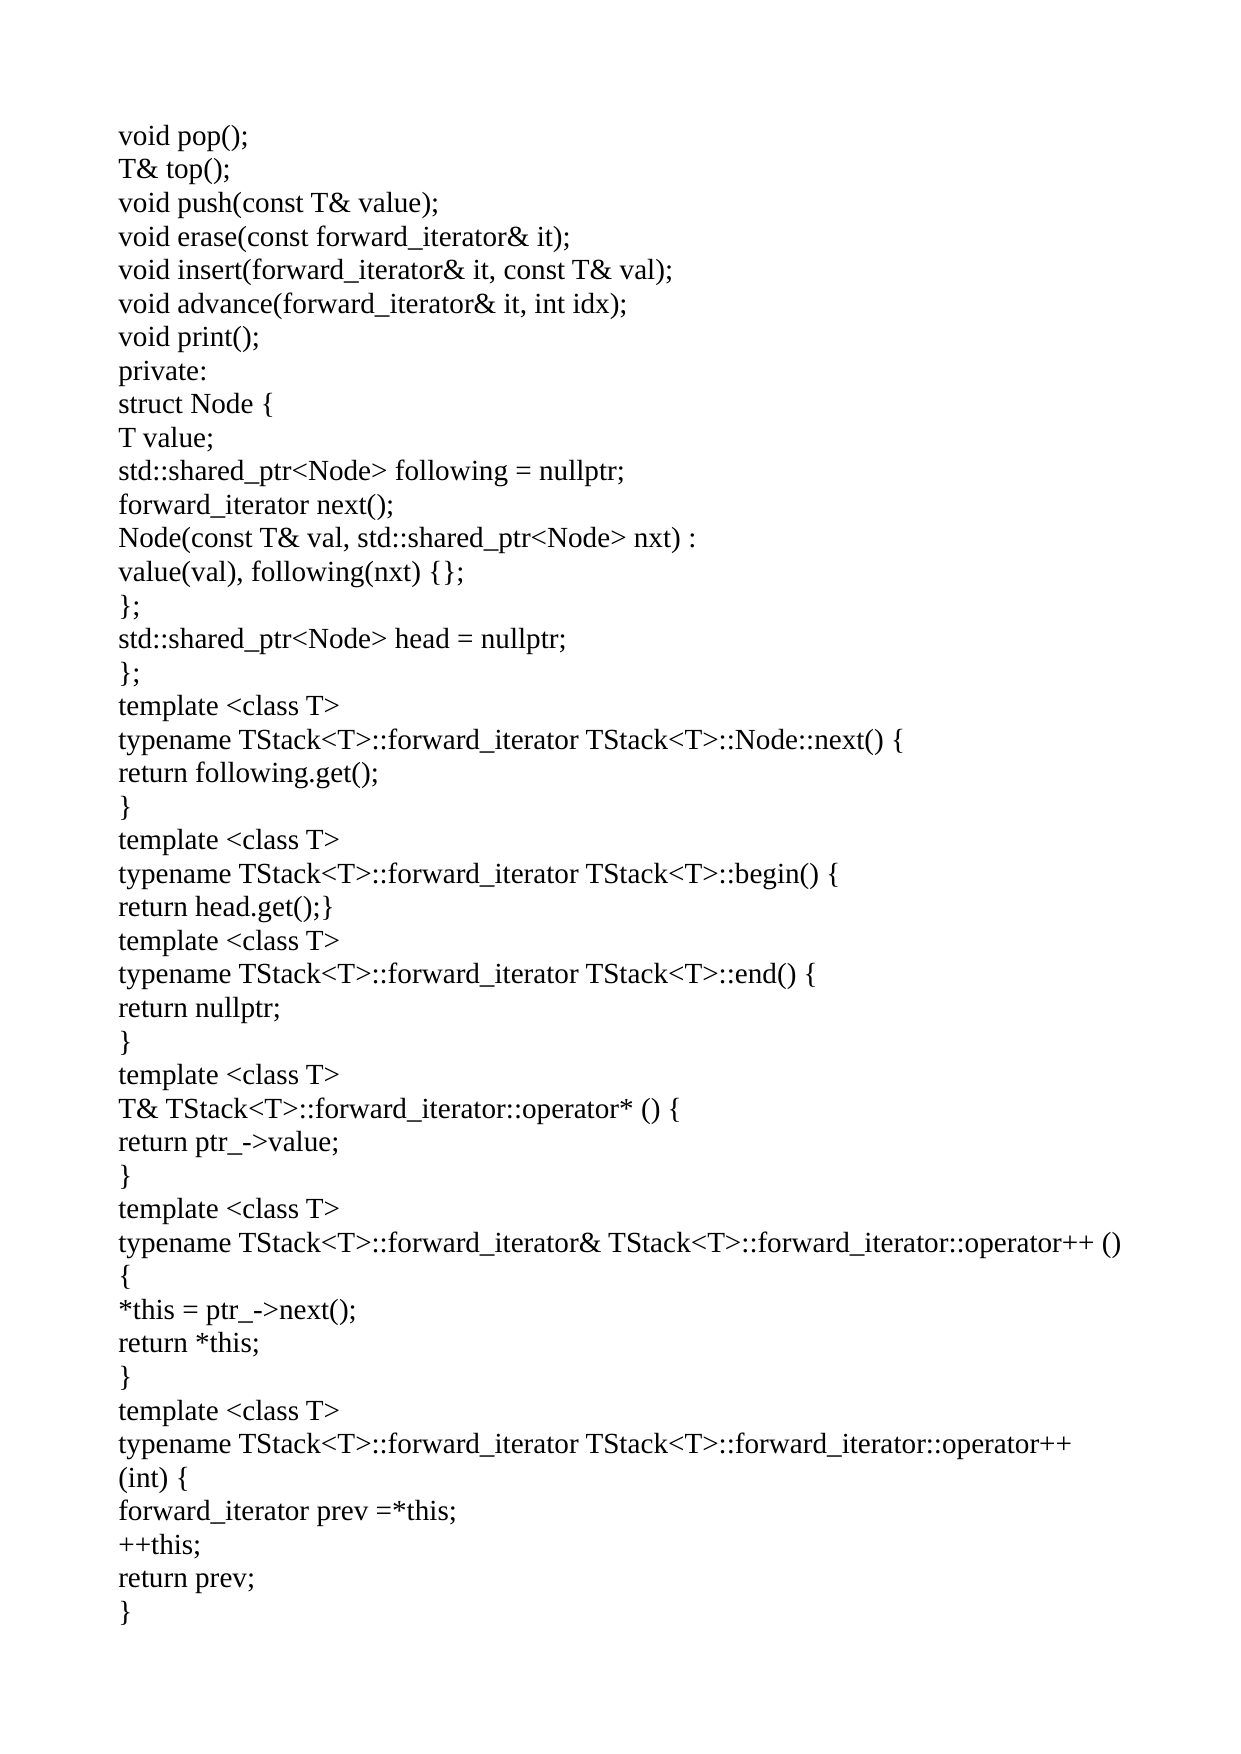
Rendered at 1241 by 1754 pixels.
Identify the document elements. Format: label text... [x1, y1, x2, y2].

text } [118, 1359, 1122, 1393]
text }; [118, 588, 1122, 621]
text }; [118, 655, 1122, 688]
text typename TStack<T>::forward_iterator TStack<T>::begin() { [118, 856, 1122, 889]
text template <class T> [118, 822, 1122, 856]
text template <class T> [118, 688, 1122, 722]
text } [118, 1594, 1122, 1627]
text typename TStack<T>::forward_iterator& TStack<T>::forward_iterator::operator++ () { [118, 1225, 1122, 1292]
text value(val), following(nxt) {}; [118, 554, 1122, 588]
text return *this; [118, 1326, 1122, 1359]
text typename TStack<T>::forward_iterator TStack<T>::end() { [118, 957, 1122, 990]
text void print(); [118, 319, 1122, 353]
text void advance(forward_iterator& it, int idx); [118, 286, 1122, 319]
text std::shared_ptr<Node> following = nullptr; [118, 453, 1122, 487]
text typename TStack<T>::forward_iterator TStack<T>::forward_iterator::operator++ (int) { [118, 1426, 1122, 1493]
text return nullptr; [118, 990, 1122, 1024]
text forward_iterator prev =*this; [118, 1493, 1122, 1527]
text template <class T> [118, 923, 1122, 957]
text void insert(forward_iterator& it, const T& val); [118, 252, 1122, 286]
text return head.get();} [118, 889, 1122, 923]
text void push(const T& value); [118, 185, 1122, 219]
text Node(const T& val, std::shared_ptr<Node> nxt) : [118, 521, 1122, 554]
text template <class T> [118, 1191, 1122, 1225]
text return following.get(); [118, 755, 1122, 789]
text std::shared_ptr<Node> head = nullptr; [118, 621, 1122, 655]
text struct Node { [118, 386, 1122, 420]
text typename TStack<T>::forward_iterator TStack<T>::Node::next() { [118, 722, 1122, 755]
text return ptr_->value; [118, 1124, 1122, 1158]
text ++this; [118, 1527, 1122, 1560]
text void erase(const forward_iterator& it); [118, 219, 1122, 252]
text } [118, 1158, 1122, 1191]
text return prev; [118, 1560, 1122, 1594]
text template <class T> [118, 1057, 1122, 1091]
text *this = ptr_->next(); [118, 1292, 1122, 1326]
text forward_iterator next(); [118, 487, 1122, 521]
text T& top(); [118, 152, 1122, 185]
text } [118, 789, 1122, 822]
text T value; [118, 420, 1122, 453]
text T& TStack<T>::forward_iterator::operator* () { [118, 1091, 1122, 1124]
text } [118, 1024, 1122, 1057]
text private: [118, 353, 1122, 386]
text template <class T> [118, 1393, 1122, 1426]
text void pop(); [118, 118, 1122, 152]
